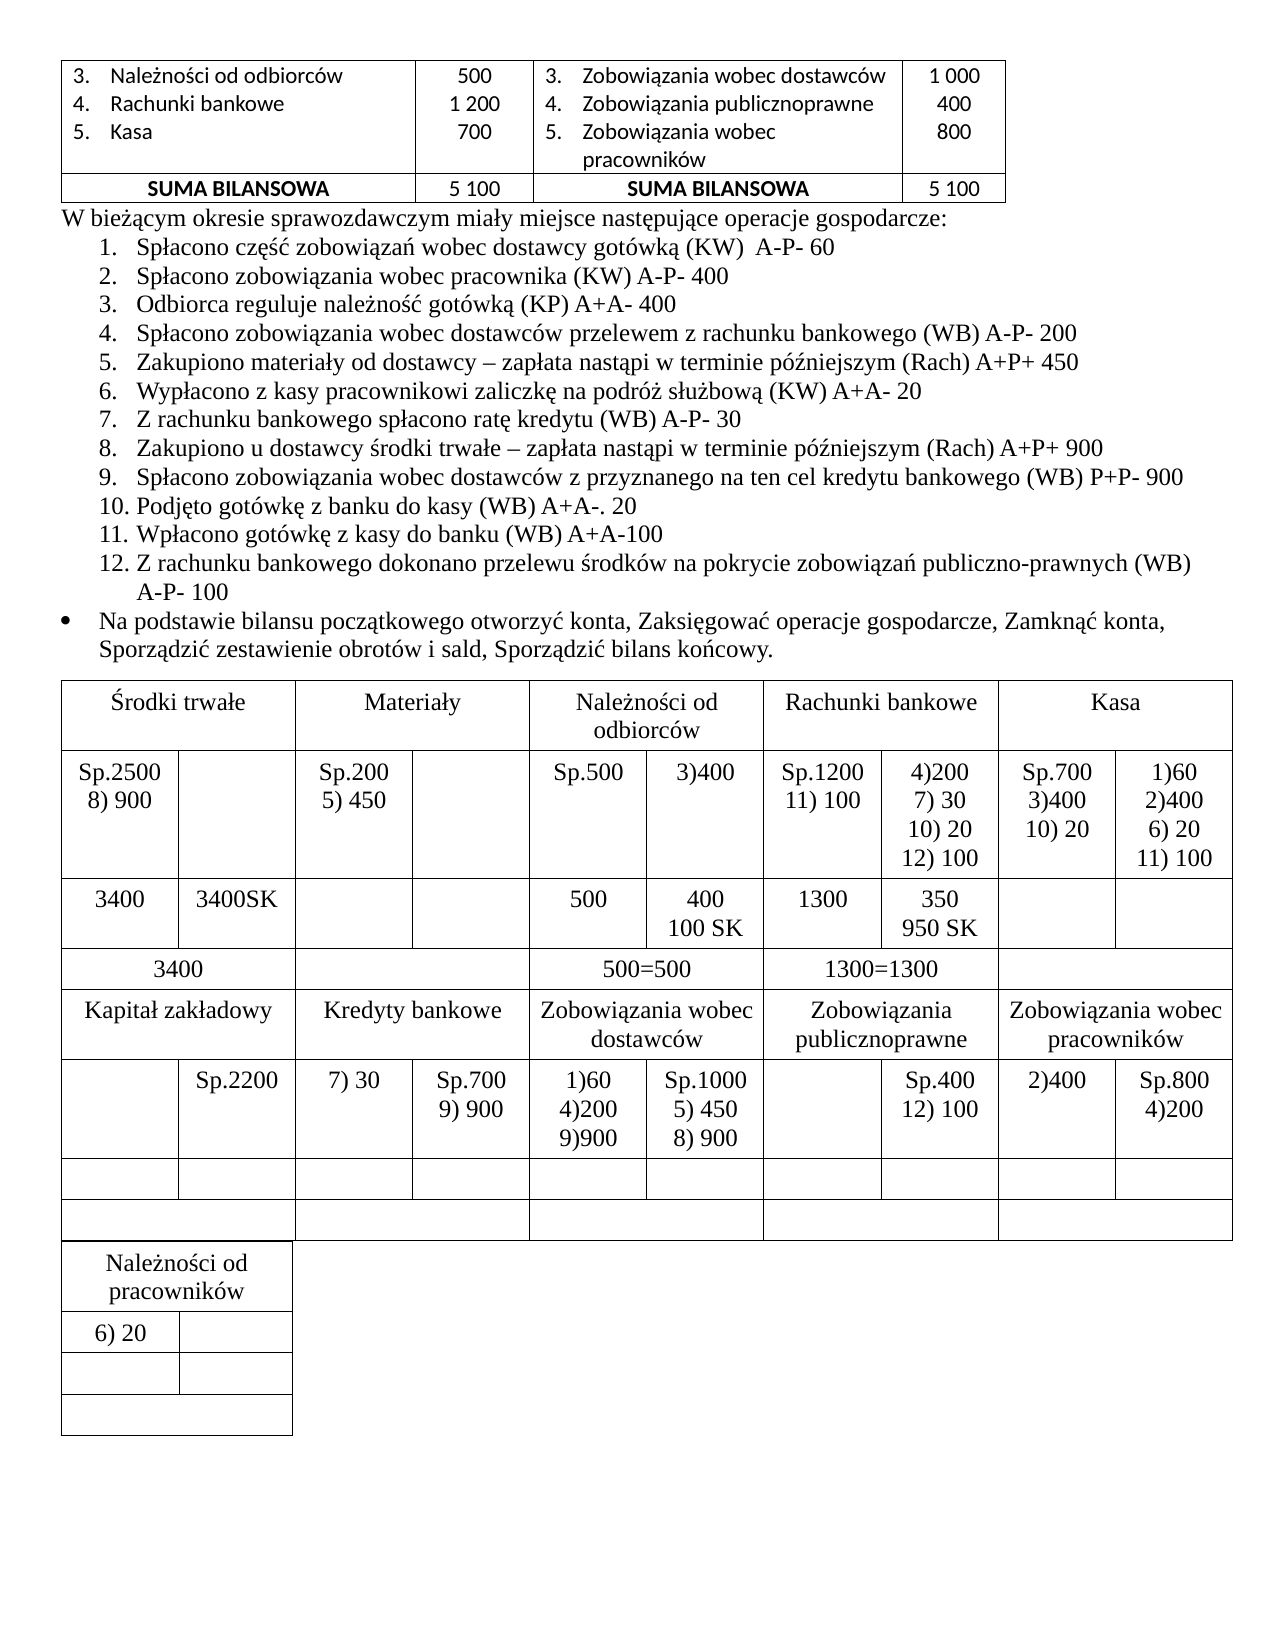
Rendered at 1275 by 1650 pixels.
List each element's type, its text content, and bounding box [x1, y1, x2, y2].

table_cell [530, 1200, 763, 1240]
text W bieżącym okresie sprawozdawczym miały miejsce następujące operacje gospodarcze: [61, 203, 1233, 232]
table_cell 3400 [62, 949, 295, 989]
table_cell [999, 1200, 1232, 1240]
table_header Materiały [296, 681, 529, 750]
table_cell 7) 30 [296, 1060, 412, 1157]
table_cell 3400 [62, 879, 178, 947]
table_cell Sp.500 [530, 751, 646, 877]
table_cell [62, 1200, 295, 1240]
table_cell Sp.1200 11) 100 [764, 751, 881, 877]
table_cell [296, 1159, 412, 1199]
table_cell Sp.200 5) 450 [296, 751, 412, 877]
table_cell 1)60 2)400 6) 20 11) 100 [1116, 751, 1232, 877]
table_header Środki trwałe [62, 681, 295, 750]
table_cell Sp.2200 [179, 1060, 295, 1157]
table_cell [413, 879, 529, 947]
table_cell 1)60 4)200 9)900 [530, 1060, 646, 1157]
table_cell [62, 1395, 292, 1435]
table_cell 500 [530, 879, 646, 947]
table_cell SUMA BILANSOWA [534, 174, 902, 202]
list Z rachunku bankowego spłacono ratę kredytu (WB) A-P- 30 [98, 404, 1233, 433]
table_cell [296, 949, 529, 989]
table_cell [413, 1159, 529, 1199]
table_cell Sp.400 12) 100 [882, 1060, 998, 1157]
table_cell 500=500 [530, 949, 763, 989]
table_cell [413, 751, 529, 877]
table_cell [999, 879, 1115, 947]
table_cell [764, 1159, 881, 1199]
list Spłacono zobowiązania wobec pracownika (KW) A-P- 400 [98, 261, 1233, 289]
table_cell Zobowiązania wobec pracowników [999, 990, 1232, 1059]
table_cell Zobowiązania wobec dostawców [530, 990, 763, 1059]
table_cell [882, 1159, 998, 1199]
table_cell [180, 1353, 292, 1393]
list Podjęto gotówkę z banku do kasy (WB) A+A-. 20 [98, 491, 1233, 519]
table_cell [180, 1312, 292, 1352]
table_cell 2)400 [999, 1060, 1115, 1157]
table_cell [296, 1200, 529, 1240]
table_cell 5 100 [416, 174, 533, 202]
table_cell Sp.700 9) 900 [413, 1060, 529, 1157]
table_cell [1116, 1159, 1232, 1199]
table_cell Zobowiązania publicznoprawne [764, 990, 998, 1059]
table_cell Kapitał zakładowy [62, 990, 295, 1059]
table_cell 4)200 7) 30 10) 20 12) 100 [882, 751, 998, 877]
table_cell Sp.2500 8) 900 [62, 751, 178, 877]
table_cell 1300=1300 [764, 949, 998, 989]
table_cell 3)400 [647, 751, 763, 877]
table_cell Kredyty bankowe [296, 990, 529, 1059]
table_cell 500 1 200 700 [416, 61, 533, 173]
table_cell [1116, 879, 1232, 947]
table_cell [764, 1060, 881, 1157]
table_header Należności od odbiorców [530, 681, 763, 750]
table_cell [62, 1159, 178, 1199]
table_cell Sp.800 4)200 [1116, 1060, 1232, 1157]
table_cell [999, 949, 1232, 989]
table_cell SUMA BILANSOWA [62, 174, 415, 202]
list Spłacono zobowiązania wobec dostawców z przyznanego na ten cel kredytu bankowego (WB) P+P- 900 [98, 462, 1233, 491]
table_cell Kapitał zakładowy Kredyty bankowe Zobowiązania wobec dostawców Zobowiązania publicznoprawne Zobowiązania wobec pracowników [534, 61, 902, 173]
table_cell 6) 20 [62, 1312, 179, 1352]
table_cell Środki trwałe Materiały Należności od odbiorców Rachunki bankowe Kasa [62, 61, 415, 173]
list Na podstawie bilansu początkowego otworzyć konta, Zaksięgować operacje gospodarcze, Zamknąć konta, Sporządzić zestawienie obrotów i sald, Sporządzić bilans końcowy. [61, 606, 1233, 663]
table_cell 350 950 SK [882, 879, 998, 947]
table_cell [764, 1200, 998, 1240]
table_cell [179, 751, 295, 877]
list Zakupiono materiały od dostawcy – zapłata nastąpi w terminie późniejszym (Rach) A+P+ 450 [98, 347, 1233, 376]
table_cell [62, 1353, 179, 1393]
list Wypłacono z kasy pracownikowi zaliczkę na podróż służbową (KW) A+А- 20 [98, 376, 1233, 404]
table_cell 400 100 SK [647, 879, 763, 947]
list Spłacono zobowiązania wobec dostawców przelewem z rachunku bankowego (WB) A-P- 200 [98, 318, 1233, 347]
table_header Należności od pracowników [62, 1242, 292, 1311]
table_header Rachunki bankowe [764, 681, 998, 750]
table_cell 3400SK [179, 879, 295, 947]
table_cell [62, 1060, 178, 1157]
list Odbiorca reguluje należność gotówką (KP) A+A- 400 [98, 289, 1233, 318]
table_cell 1 000 400 800 [903, 61, 1005, 173]
table_cell [530, 1159, 646, 1199]
table_cell 1300 [764, 879, 881, 947]
list Wpłacono gotówkę z kasy do banku (WB) A+A-100 [98, 519, 1233, 548]
table_cell Sp.700 3)400 10) 20 [999, 751, 1115, 877]
table_cell Sp.1000 5) 450 8) 900 [647, 1060, 763, 1157]
list Z rachunku bankowego dokonano przelewu środków na pokrycie zobowiązań publiczno-prawnych (WB) A-P- 100 [98, 548, 1233, 606]
list Zakupiono u dostawcy środki trwałe – zapłata nastąpi w terminie późniejszym (Rach) A+P+ 900 [98, 433, 1233, 462]
list Spłacono część zobowiązań wobec dostawcy gotówką (KW) A-P- 60 [98, 232, 1233, 261]
table_cell [179, 1159, 295, 1199]
table_header Kasa [999, 681, 1232, 750]
table_cell 5 100 [903, 174, 1005, 202]
table_cell [296, 879, 412, 947]
table_cell [999, 1159, 1115, 1199]
table_cell [647, 1159, 763, 1199]
